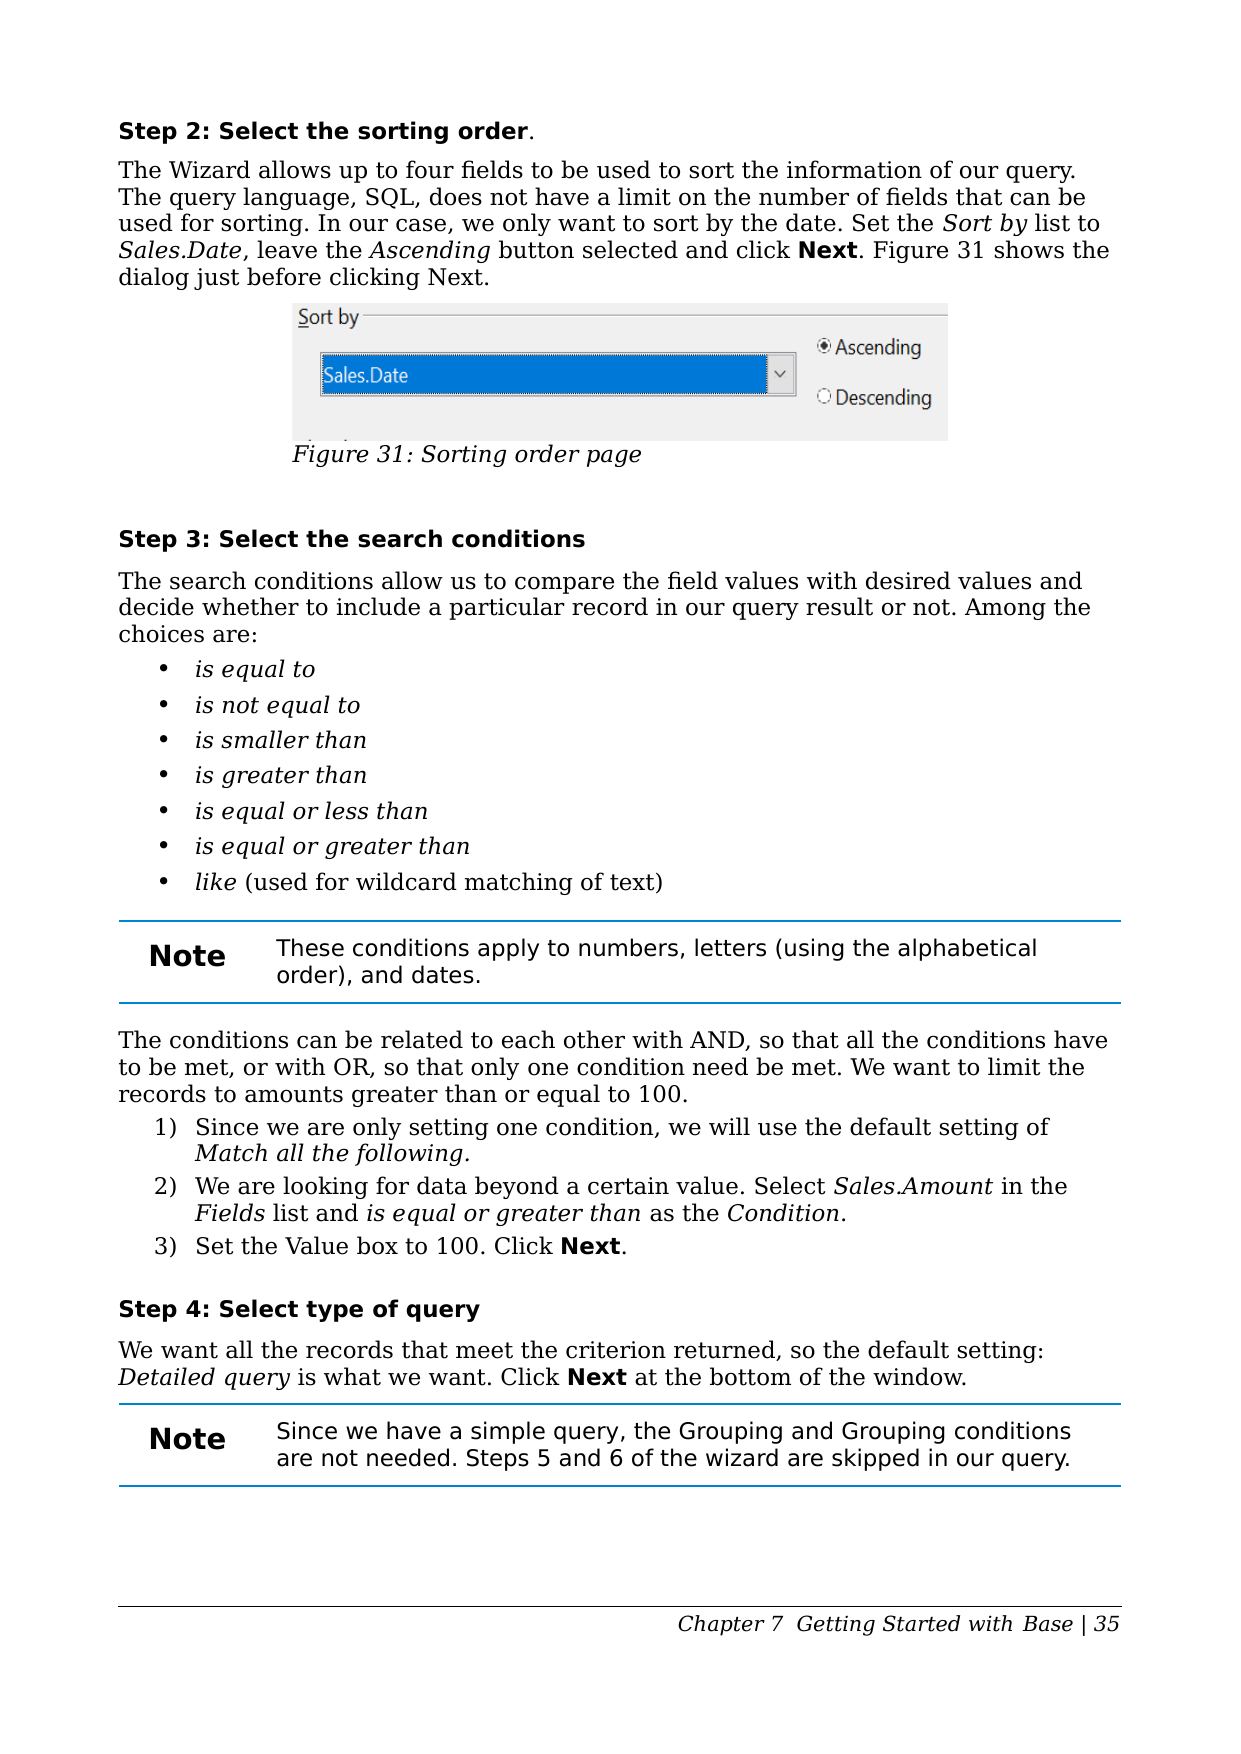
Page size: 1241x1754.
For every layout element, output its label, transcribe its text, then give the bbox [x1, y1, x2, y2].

text Figure 31: Sorting order page [292, 441, 948, 468]
list is greater than [156, 761, 1122, 790]
list Since we are only setting one condition, we will use the default setting of Match all the following. [177, 1114, 1122, 1167]
list is equal or less than [156, 796, 1122, 825]
list is smaller than [156, 725, 1122, 754]
list is equal to [156, 654, 1122, 683]
text Step 3: Select the search conditions [118, 526, 1122, 553]
list is equal or greater than [156, 831, 1122, 861]
picture [292, 303, 948, 441]
text We want all the records that meet the criterion returned, so the default setting: Detailed query is what we want. Click Next at the bottom of the window. [118, 1337, 1122, 1391]
text The Wizard allows up to four fields to be used to sort the information of our query. The query language, SQL, does not have a limit on the number of fields that can be used for sorting. In our case, we only want to sort by the date. Set the Sort by list to Sales.Date, leave the Ascending button selected and click Next. Figure 31 shows the dialog just before clicking Next. [118, 157, 1122, 291]
text Step 4: Select type of query [118, 1296, 1122, 1322]
table_header Since we have a simple query, the Grouping and Grouping conditions are not needed. Steps 5 and 6 of the wizard are skipped in our query. [255, 1405, 1121, 1484]
list We are looking for data beyond a certain value. Select Sales.Amount in the Fields list and is equal or greater than as the Condition. [177, 1173, 1122, 1227]
list Set the Value box to 100. Click Next. [177, 1233, 1122, 1260]
list The search conditions allow us to compare the field values with desired values and decide whether to include a particular record in our query result or not. Among the choices are: [118, 568, 1122, 648]
table_header Note [119, 922, 255, 1002]
table_header Note [119, 1405, 255, 1484]
table_header These conditions apply to numbers, letters (using the alphabetical order), and dates. [255, 922, 1121, 1002]
list is not equal to [156, 690, 1122, 719]
list like (used for wildcard matching of text) [156, 867, 1122, 896]
list The conditions can be related to each other with AND, so that all the conditions have to be met, or with OR, so that only one condition need be met. We want to limit the records to amounts greater than or equal to 100. [118, 1027, 1122, 1107]
text Step 2: Select the sorting order. [118, 118, 1122, 145]
